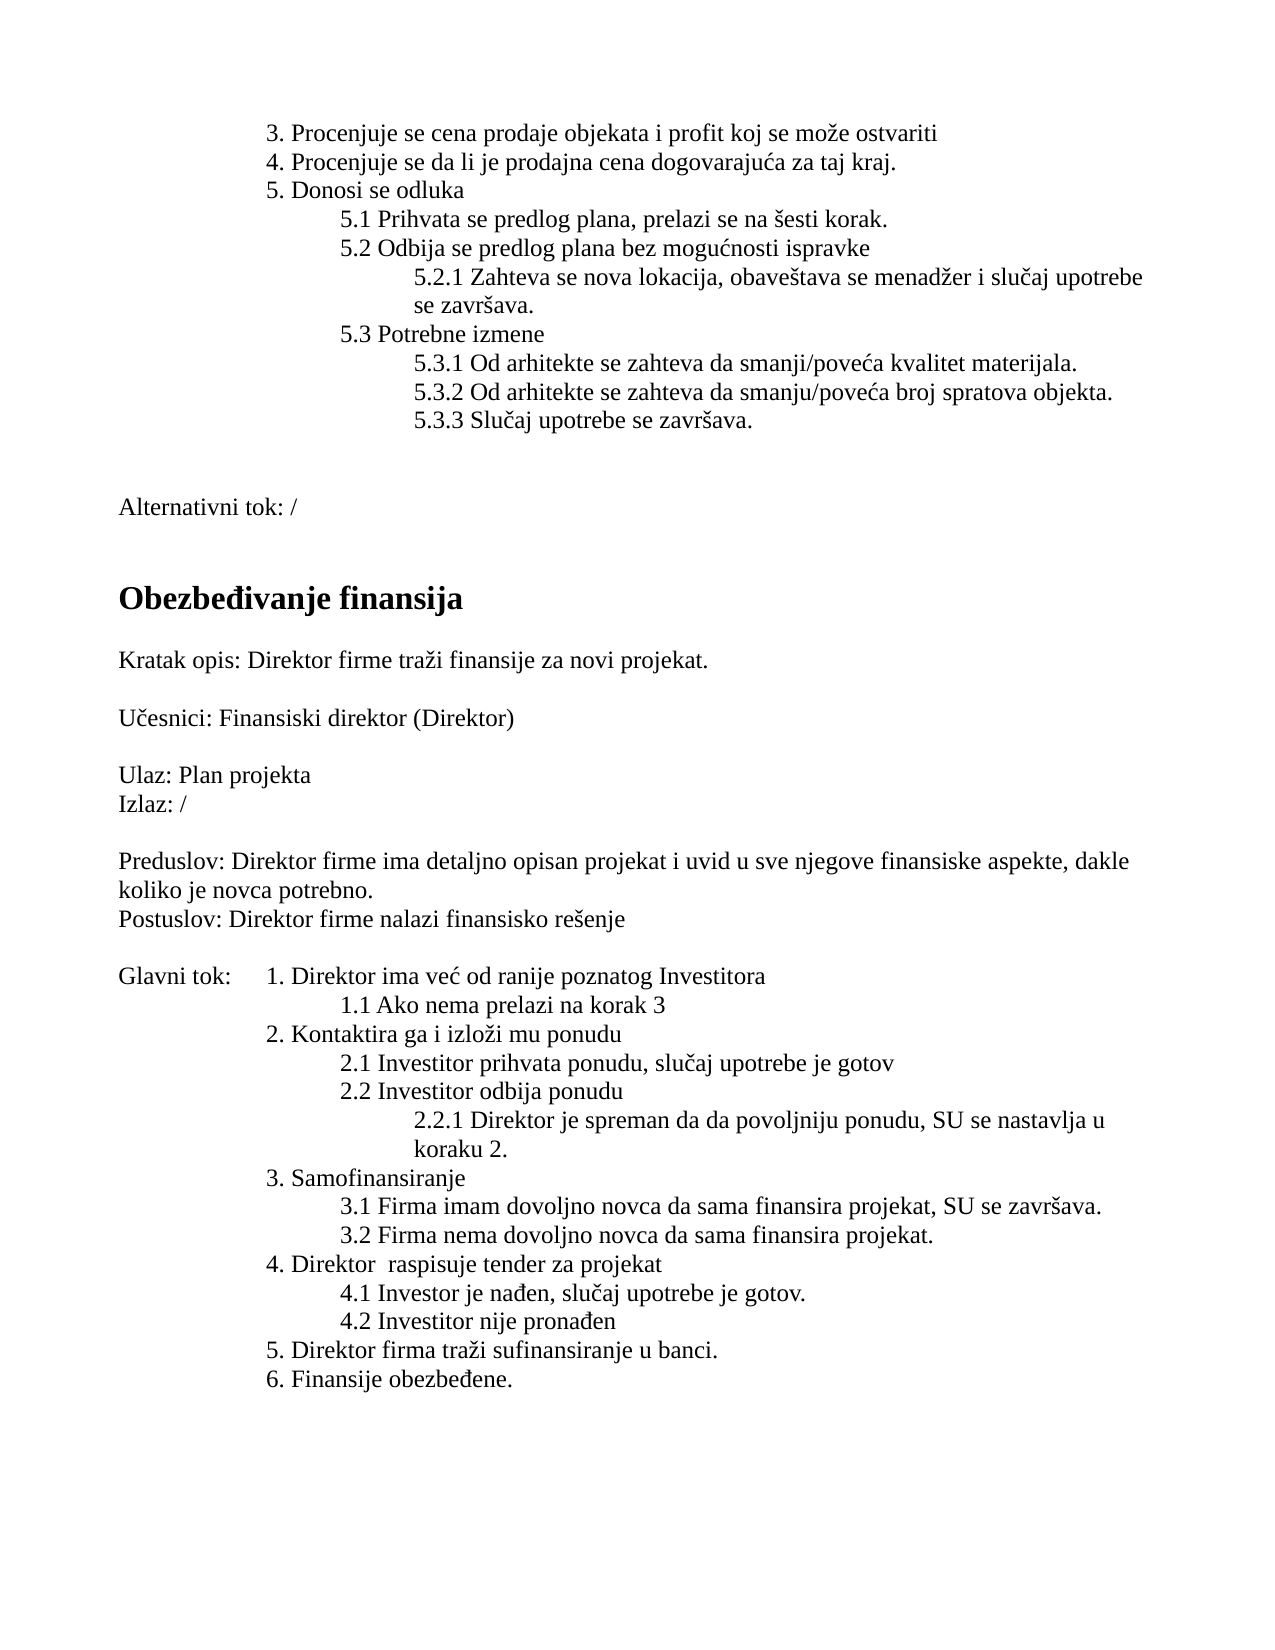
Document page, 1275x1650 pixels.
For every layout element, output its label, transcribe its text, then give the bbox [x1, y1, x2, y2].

text 3. Procenjuje se cena prodaje objekata i profit koj se može ostvariti 4. Procenjuje se da li je prodajna cena dogovarajuća za taj kraj. 5. Donosi se odluka 5.1 Prihvata se predlog plana, prelazi se na šesti korak. 5.2 Odbija se predlog plana bez mogućnosti ispravke 5.2.1 Zahteva se nova lokacija, obaveštava se menadžer i slučaj upotrebe se završava. 5.3 Potrebne izmene 5.3.1 Od arhitekte se zahteva da smanji/poveća kvalitet materijala. 5.3.2 Od arhitekte se zahteva da smanju/poveća broj spratova objekta. 5.3.3 Slučaj upotrebe se završava. [118, 118, 1157, 434]
text Alternativni tok: / Obezbeđivanje finansija Kratak opis: Direktor firme traži finansije za novi projekat. Učesnici: Finansiski direktor (Direktor) Ulaz: Plan projekta Izlaz: / Preduslov: Direktor firme ima detaljno opisan projekat i uvid u sve njegove finansiske aspekte, dakle koliko je novca potrebno. Postuslov: Direktor firme nalazi finansisko rešenje Glavni tok: 1. Direktor ima već od ranije poznatog Investitora 1.1 Ako nema prelazi na korak 3 2. Kontaktira ga i izloži mu ponudu 2.1 Investitor prihvata ponudu, slučaj upotrebe je gotov 2.2 Investitor odbija ponudu [118, 434, 1157, 1105]
text 2.2.1 Direktor je spreman da da povoljniju ponudu, SU se nastavlja u koraku 2. 3. Samofinansiranje 3.1 Firma imam dovoljno novca da sama finansira projekat, SU se završava. 3.2 Firma nema dovoljno novca da sama finansira projekat. 4. Direktor raspisuje tender za projekat 4.1 Investor je nađen, slučaj upotrebe je gotov. 4.2 Investitor nije pronađen 5. Direktor firma traži sufinansiranje u banci. 6. Finansije obezbeđene. [118, 1105, 1157, 1421]
